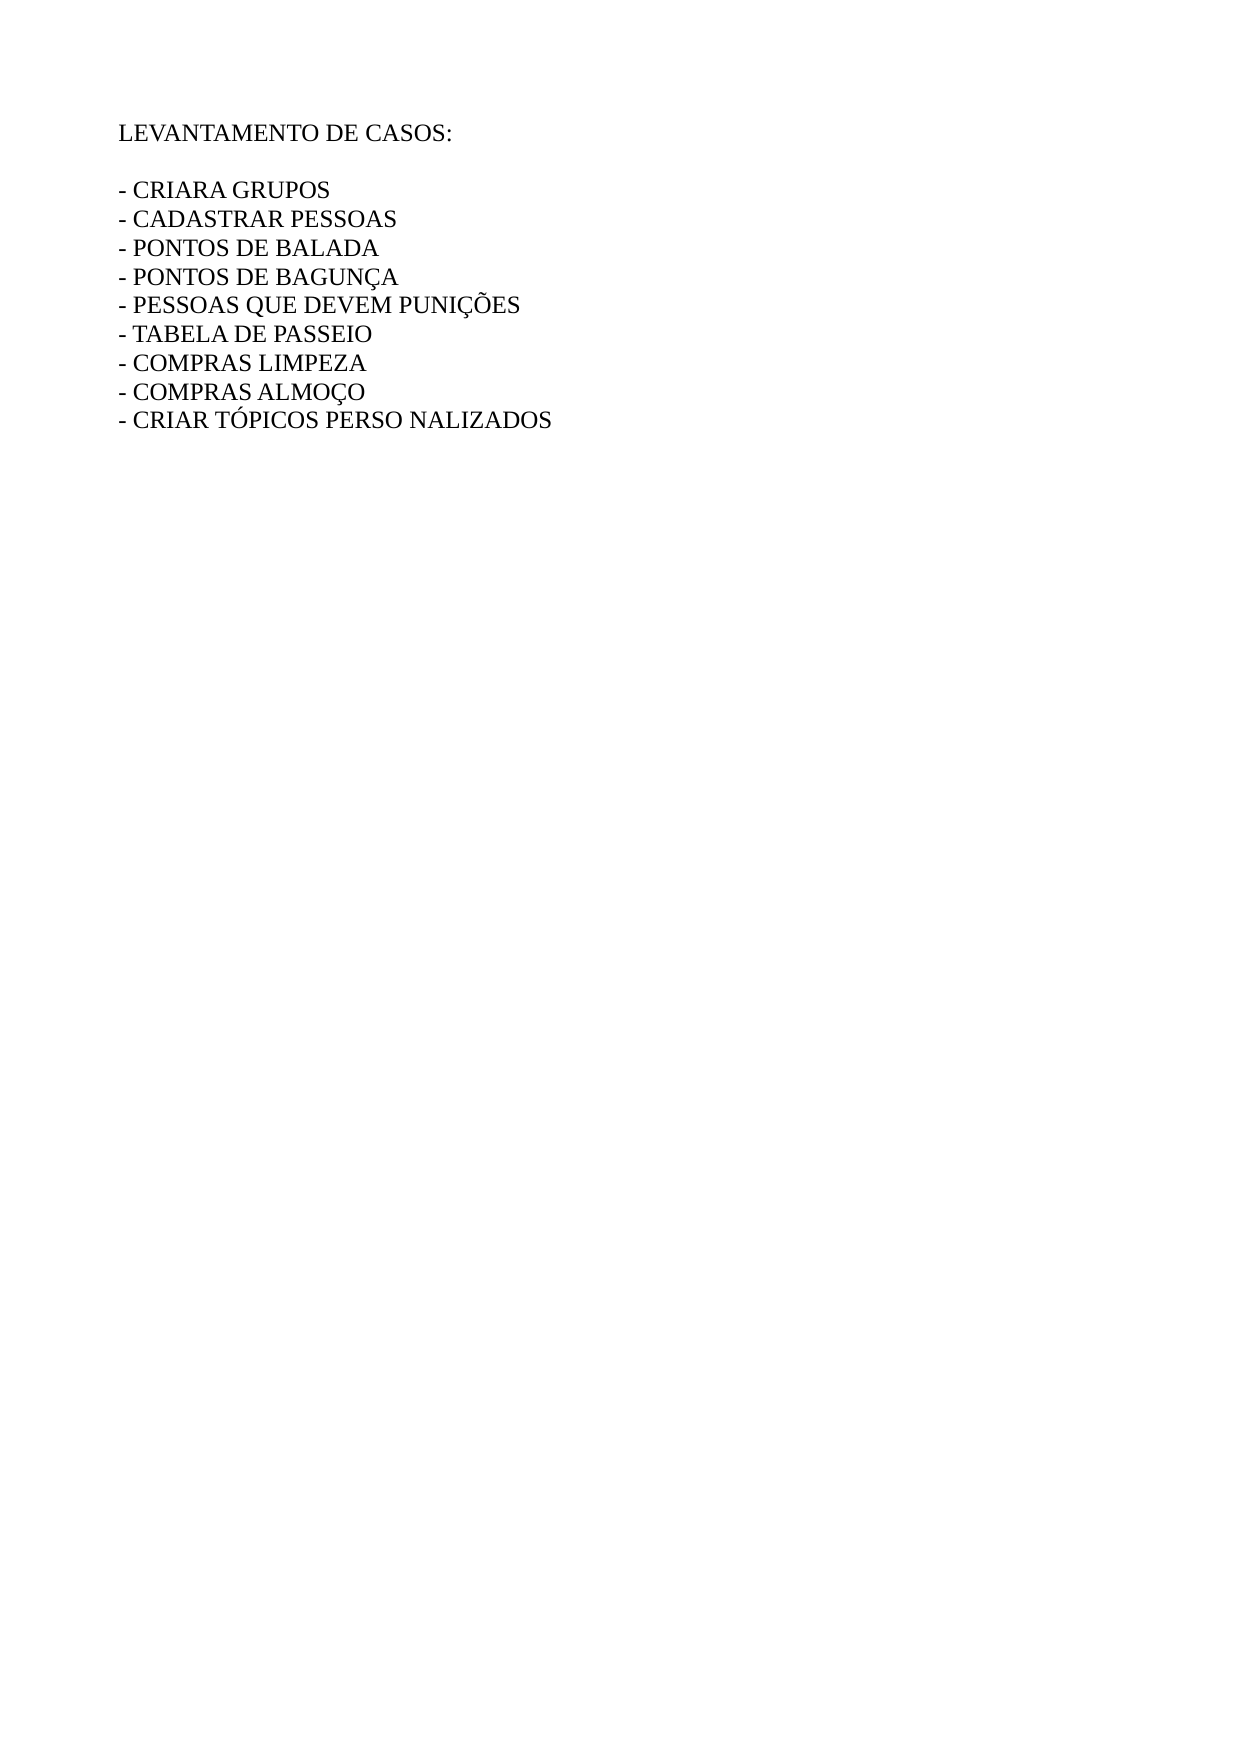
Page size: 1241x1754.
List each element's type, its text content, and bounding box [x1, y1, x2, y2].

text LEVANTAMENTO DE CASOS: [118, 118, 1122, 147]
text - CRIARA GRUPOS [118, 176, 1122, 204]
text - CADASTRAR PESSOAS [118, 204, 1122, 233]
text - PONTOS DE BAGUNÇA [118, 262, 1122, 291]
text - PONTOS DE BALADA [118, 233, 1122, 262]
text - COMPRAS LIMPEZA [118, 348, 1122, 377]
text - CRIAR TÓPICOS PERSO NALIZADOS [118, 406, 1122, 434]
text - TABELA DE PASSEIO [118, 319, 1122, 348]
text - PESSOAS QUE DEVEM PUNIÇÕES [118, 291, 1122, 319]
text - COMPRAS ALMOÇO [118, 377, 1122, 406]
